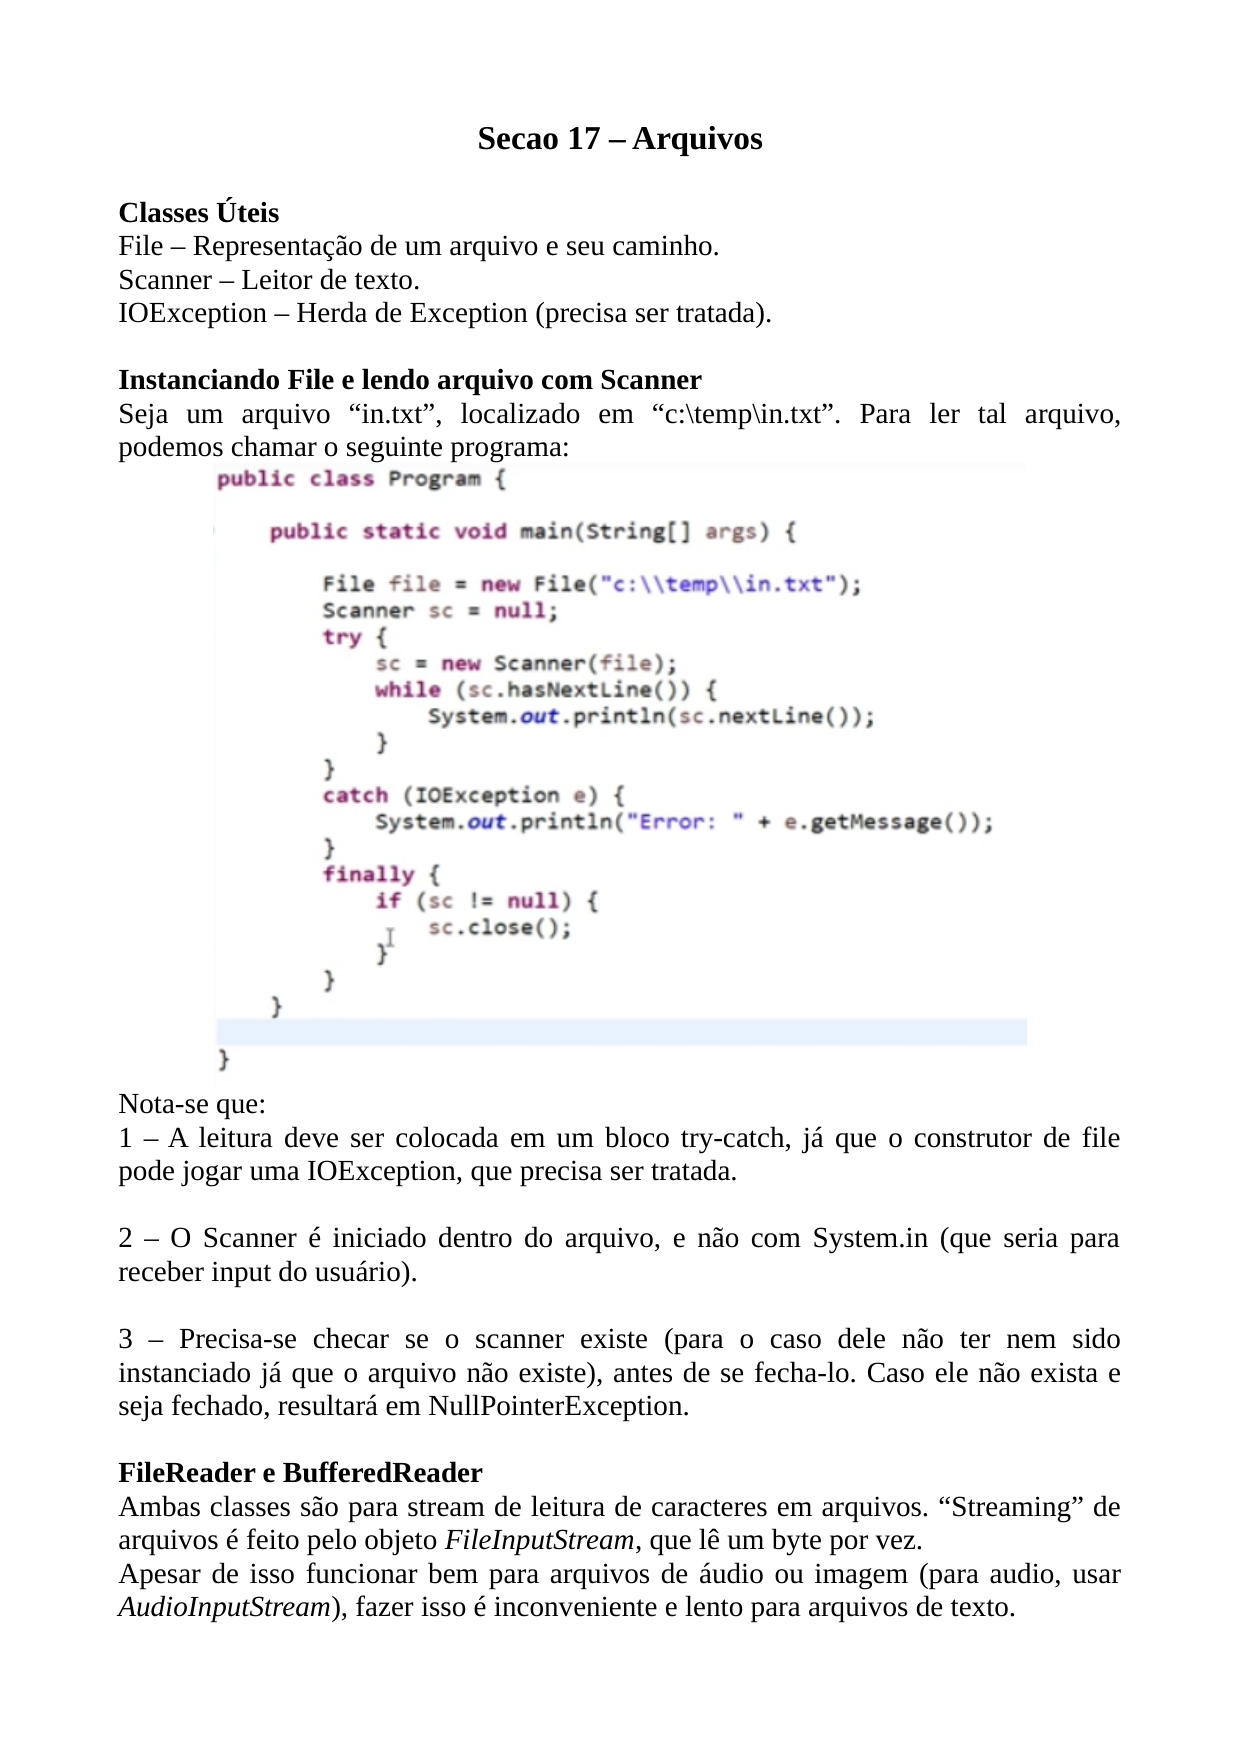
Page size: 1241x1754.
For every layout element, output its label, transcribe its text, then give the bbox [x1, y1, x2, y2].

text Classes Úteis [118, 195, 1122, 228]
text FileReader e BufferedReader [118, 1455, 1122, 1489]
text Ambas classes são para stream de leitura de caracteres em arquivos. “Streaming” de arquivos é feito pelo objeto FileInputStream, que lê um byte por vez. [118, 1489, 1122, 1556]
picture [213, 463, 1028, 1087]
text Secao 17 – Arquivos [118, 118, 1122, 156]
text 2 – O Scanner é iniciado dentro do arquivo, e não com System.in (que seria para receber input do usuário). [118, 1221, 1122, 1288]
text File – Representação de um arquivo e seu caminho. [118, 228, 1122, 262]
text Scanner – Leitor de texto. [118, 262, 1122, 295]
text Instanciando File e lendo arquivo com Scanner [118, 362, 1122, 396]
text Apesar de isso funcionar bem para arquivos de áudio ou imagem (para audio, usar AudioInputStream), fazer isso é inconveniente e lento para arquivos de texto. [118, 1556, 1122, 1623]
text Seja um arquivo “in.txt”, localizado em “c:\temp\in.txt”. Para ler tal arquivo, podemos chamar o seguinte programa: [118, 396, 1122, 463]
text Nota-se que: [118, 463, 1122, 1120]
text 3 – Precisa-se checar se o scanner existe (para o caso dele não ter nem sido instanciado já que o arquivo não existe), antes de se fecha-lo. Caso ele não exista e seja fechado, resultará em NullPointerException. [118, 1321, 1122, 1422]
text 1 – A leitura deve ser colocada em um bloco try-catch, já que o construtor de file pode jogar uma IOException, que precisa ser tratada. [118, 1120, 1122, 1187]
text IOException – Herda de Exception (precisa ser tratada). [118, 295, 1122, 329]
